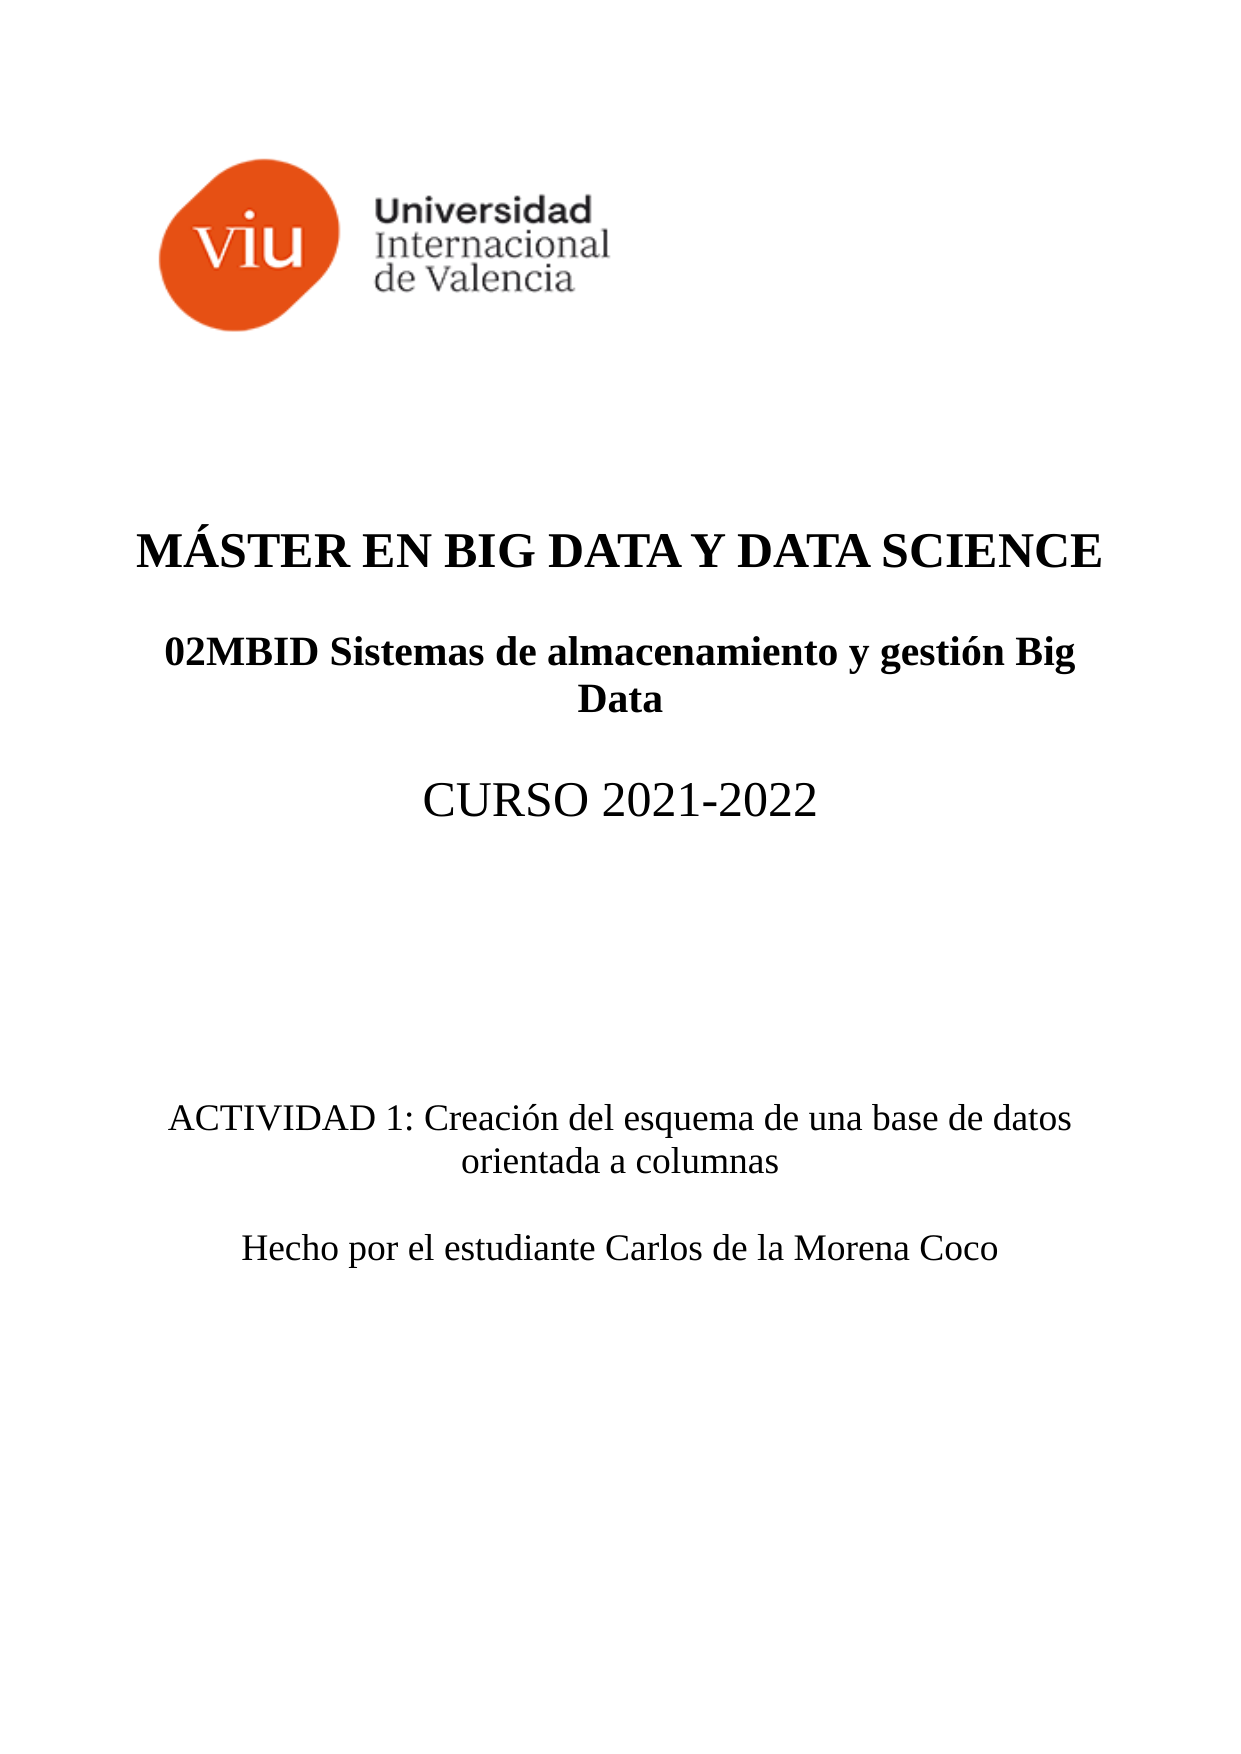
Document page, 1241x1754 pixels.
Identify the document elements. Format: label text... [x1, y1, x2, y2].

text MÁSTER EN BIG DATA Y DATA SCIENCE [118, 521, 1122, 578]
text CURSO 2021-2022 [118, 770, 1122, 827]
picture [118, 118, 652, 373]
text ACTIVIDAD 1: Creación del esquema de una base de datos orientada a columnas [118, 1096, 1122, 1182]
text Hecho por el estudiante Carlos de la Morena Coco [118, 1225, 1122, 1268]
text 02MBID Sistemas de almacenamiento y gestión Big Data [118, 626, 1122, 722]
